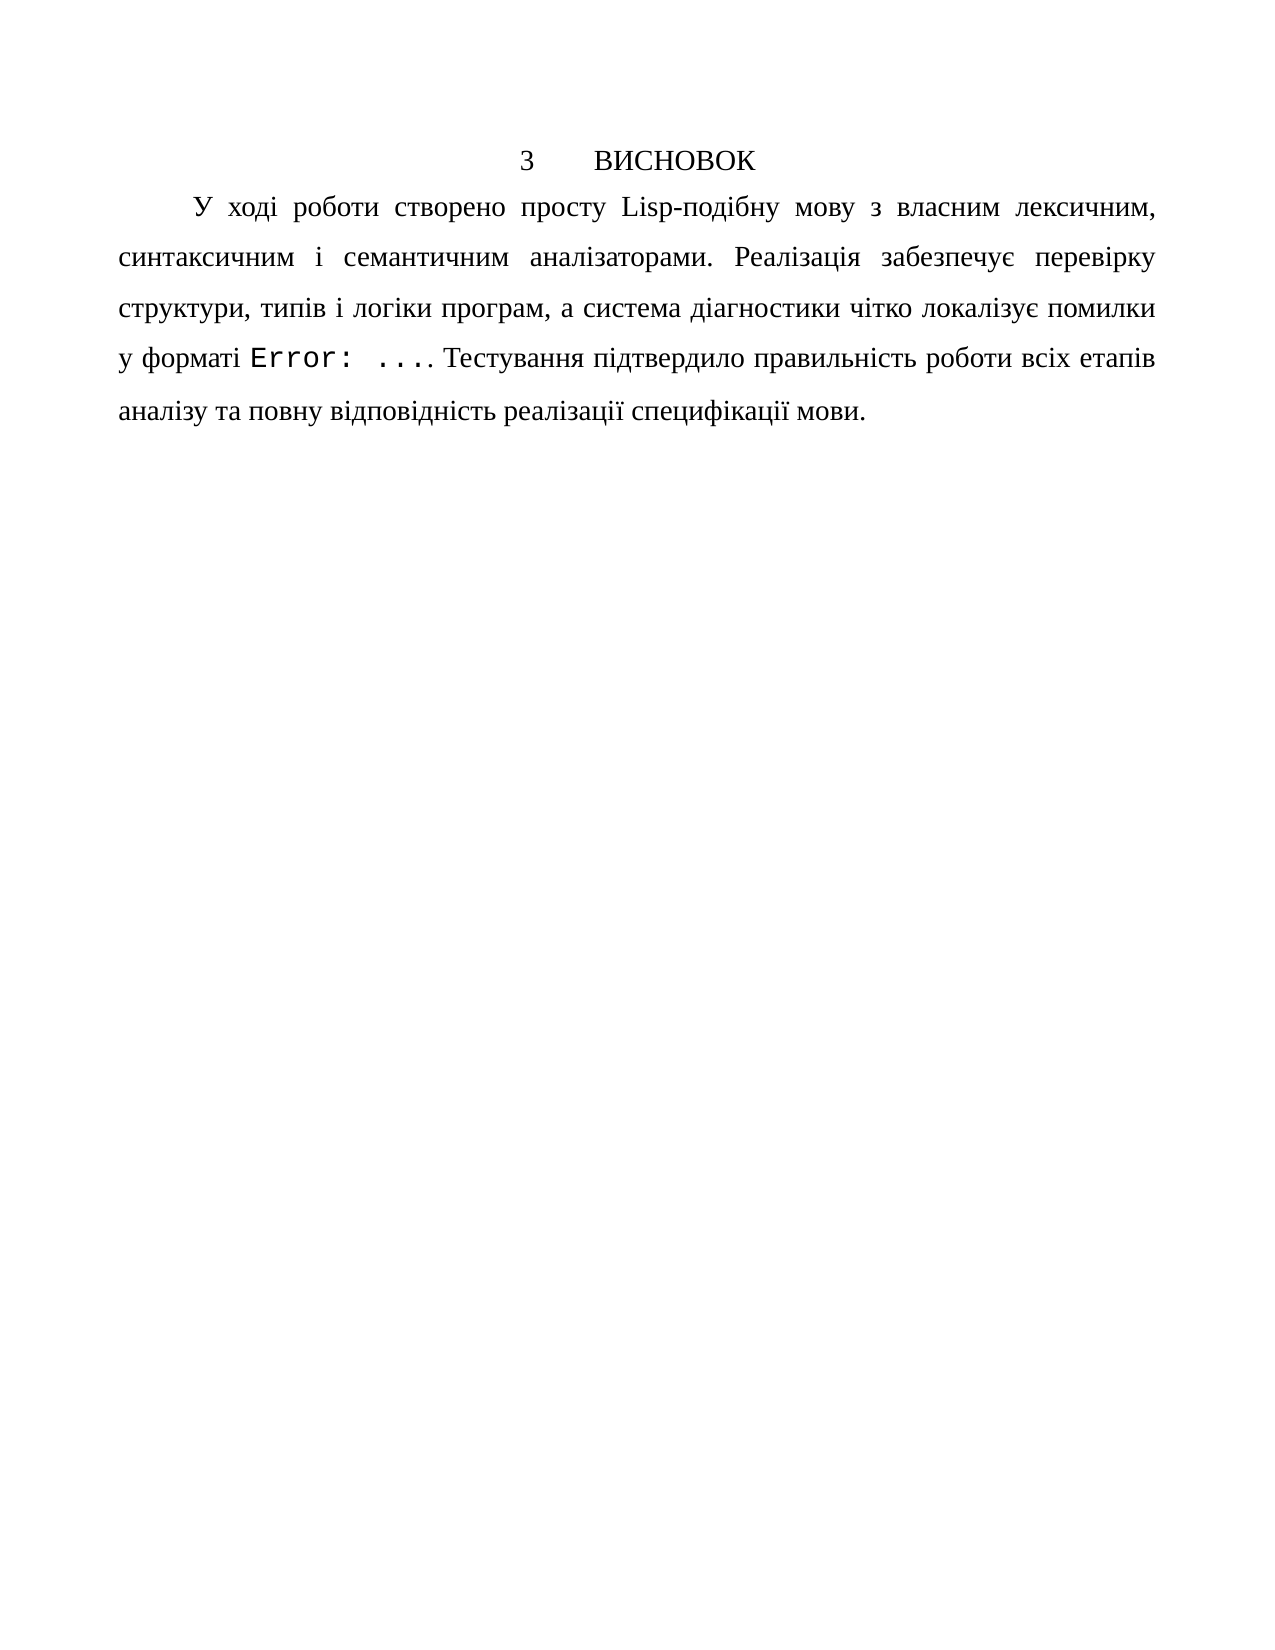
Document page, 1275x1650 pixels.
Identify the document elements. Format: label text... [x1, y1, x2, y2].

text У ході роботи створено просту Lisp-подібну мову з власним лексичним, синтаксичним і семантичним аналізаторами. Реалізація забезпечує перевірку структури, типів і логіки програм, а система діагностики чітко локалізує помилки у форматі Error: .... Тестування підтвердило правильність роботи всіх етапів аналізу та повну відповідність реалізації специфікації мови. [118, 189, 1157, 426]
subtitle Висновок [118, 143, 1157, 177]
